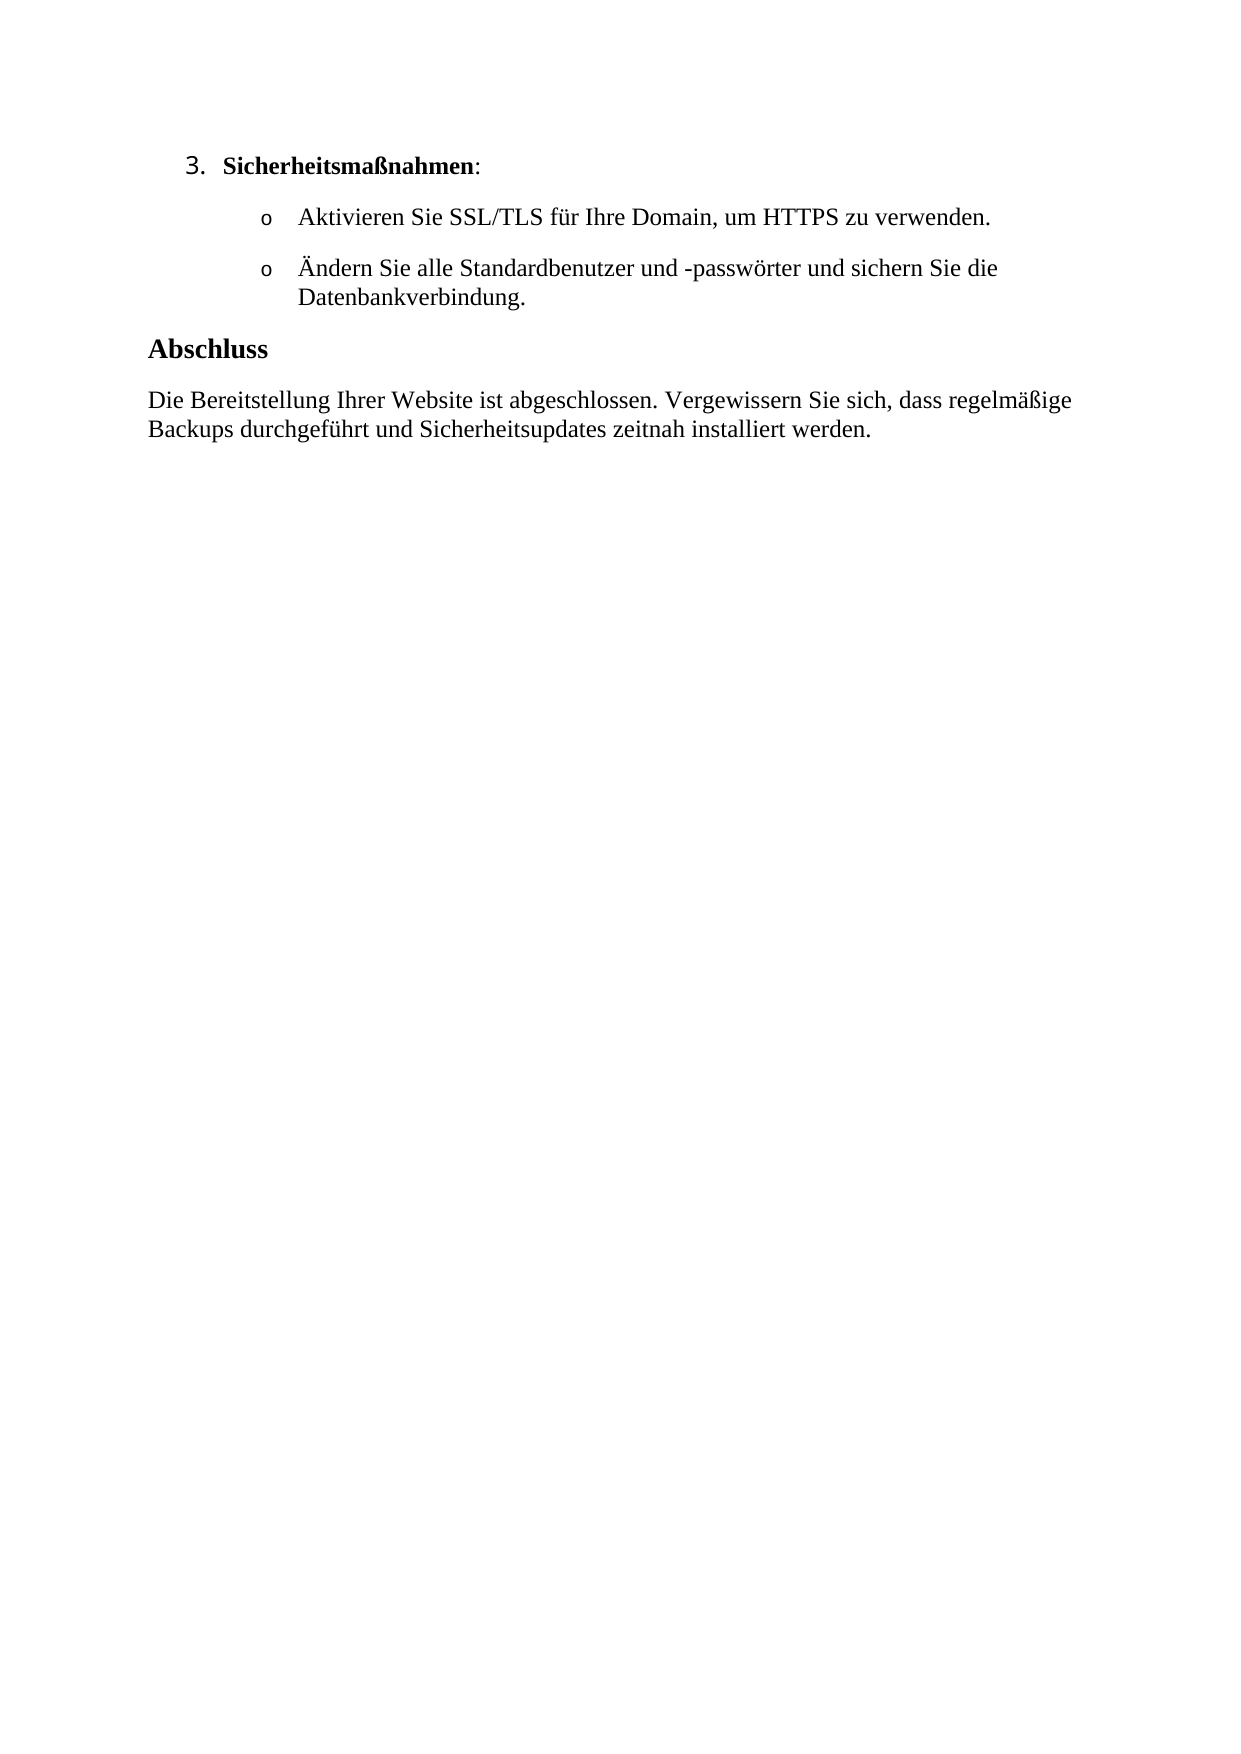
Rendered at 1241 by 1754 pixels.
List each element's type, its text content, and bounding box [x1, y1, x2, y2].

text Die Bereitstellung Ihrer Website ist abgeschlossen. Vergewissern Sie sich, dass regelmäßige Backups durchgeführt und Sicherheitsupdates zeitnah installiert werden. [148, 385, 1093, 443]
list Ändern Sie alle Standardbenutzer und -passwörter und sichern Sie die Datenbankverbindung. [260, 253, 1093, 311]
list Sicherheitsmaßnahmen: [185, 148, 1093, 182]
list Aktivieren Sie SSL/TLS für Ihre Domain, um HTTPS zu verwenden. [260, 202, 1093, 232]
subtitle Abschluss [148, 332, 1093, 364]
